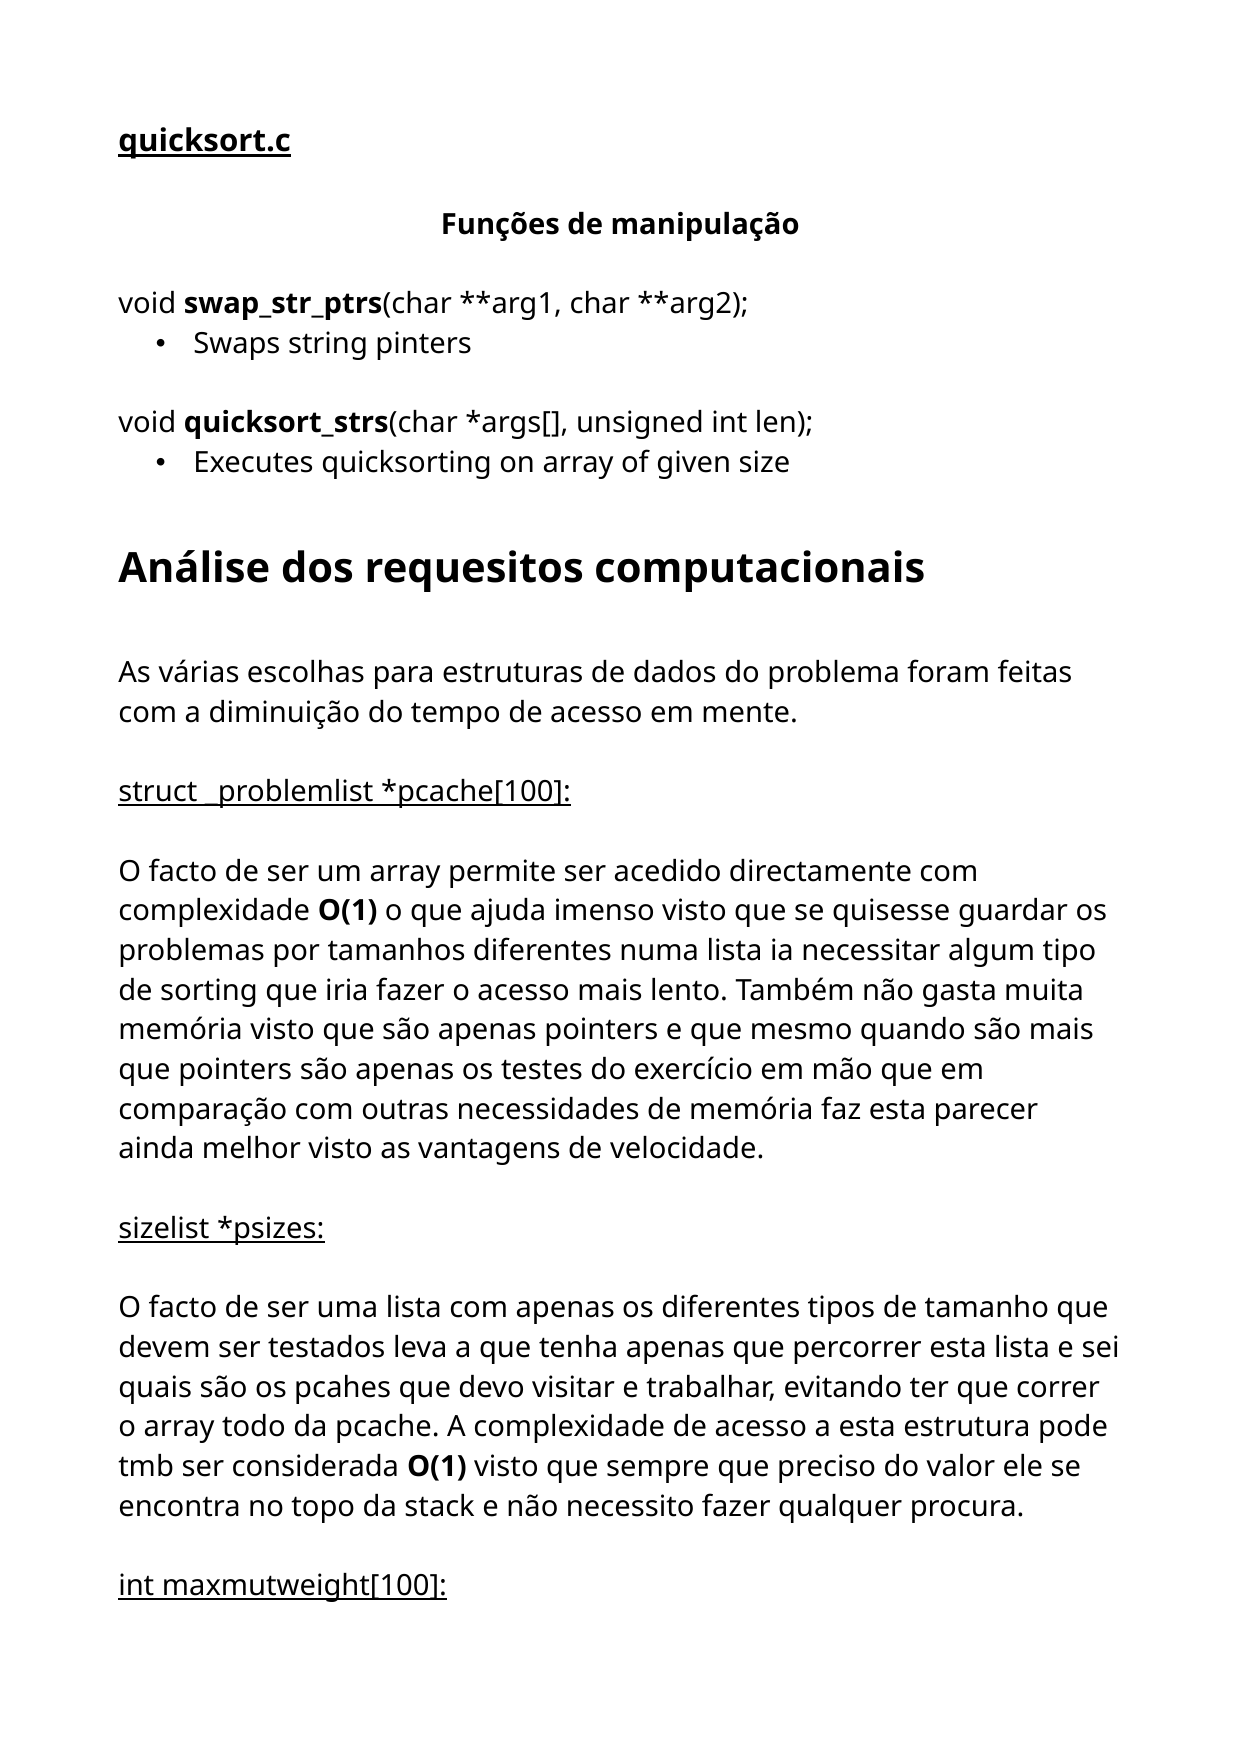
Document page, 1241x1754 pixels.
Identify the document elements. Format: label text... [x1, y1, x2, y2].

text void swap_str_ptrs(char **arg1, char **arg2); [118, 283, 1122, 322]
text As várias escolhas para estruturas de dados do problema foram feitas com a diminuição do tempo de acesso em mente. [118, 651, 1122, 731]
text Análise dos requesitos computacionais [118, 538, 1122, 595]
text void quicksort_strs(char *args[], unsigned int len); [118, 402, 1122, 441]
text sizelist *psizes: [118, 1207, 1122, 1247]
text int maxmutweight[100]: [118, 1564, 1122, 1604]
text quicksort.c [118, 118, 1122, 161]
text struct _problemlist *pcache[100]: [118, 771, 1122, 810]
text O facto de ser uma lista com apenas os diferentes tipos de tamanho que devem ser testados leva a que tenha apenas que percorrer esta lista e sei quais são os pcahes que devo visitar e trabalhar, evitando ter que correr o array todo da pcache. A complexidade de acesso a esta estrutura pode tmb ser considerada O(1) visto que sempre que preciso do valor ele se encontra no topo da stack e não necessito fazer qualquer procura. [118, 1286, 1122, 1524]
list Executes quicksorting on array of given size [156, 441, 1122, 481]
text O facto de ser um array permite ser acedido directamente com complexidade O(1) o que ajuda imenso visto que se quisesse guardar os problemas por tamanhos diferentes numa lista ia necessitar algum tipo de sorting que iria fazer o acesso mais lento. Também não gasta muita memória visto que são apenas pointers e que mesmo quando são mais que pointers são apenas os testes do exercício em mão que em comparação com outras necessidades de memória faz esta parecer ainda melhor visto as vantagens de velocidade. [118, 850, 1122, 1167]
list Swaps string pinters [156, 322, 1122, 362]
text Funções de manipulação [118, 203, 1122, 243]
